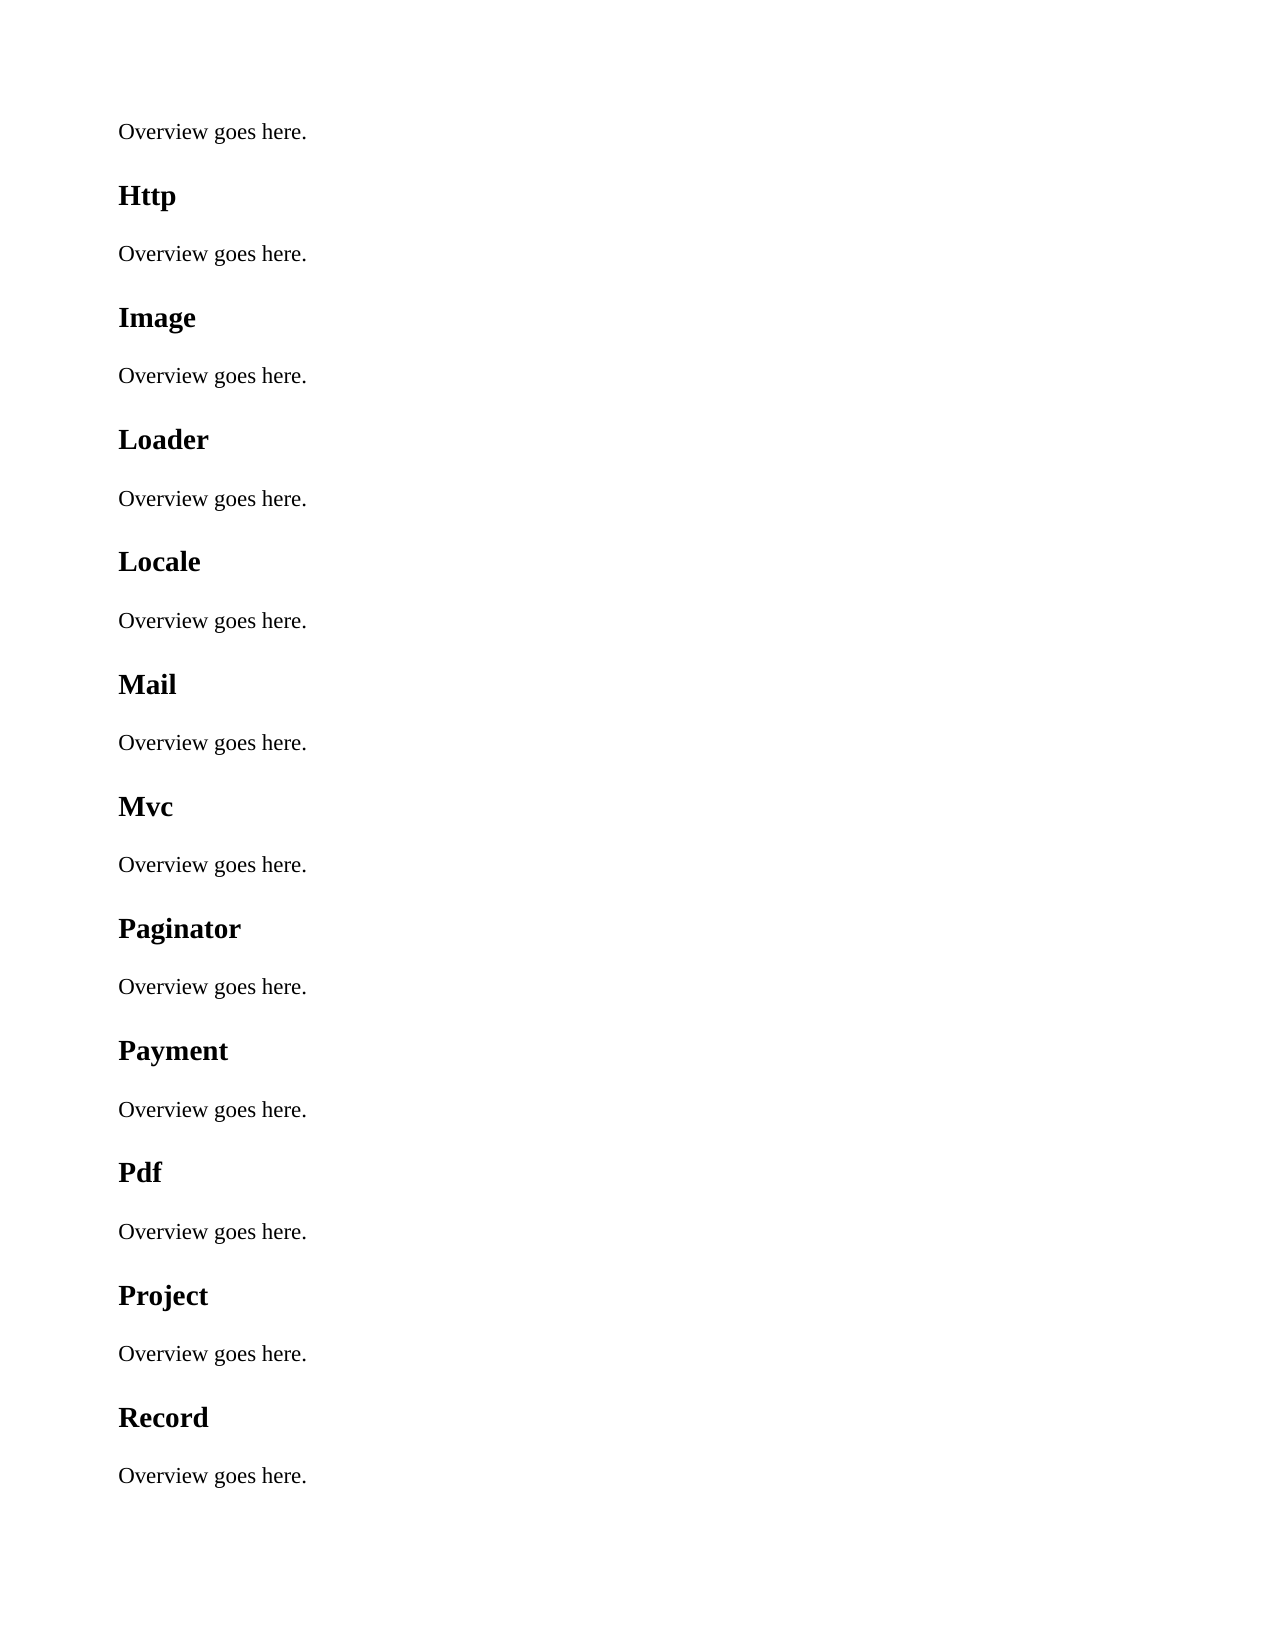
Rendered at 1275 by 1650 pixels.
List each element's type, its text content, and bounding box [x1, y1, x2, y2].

text Overview goes here. [118, 729, 1157, 755]
text Mail [118, 667, 1157, 700]
text Overview goes here. [118, 851, 1157, 878]
text Overview goes here. [118, 607, 1157, 633]
text Overview goes here. [118, 1462, 1157, 1488]
text Project [118, 1278, 1157, 1311]
text Overview goes here. [118, 118, 1157, 144]
text Overview goes here. [118, 240, 1157, 267]
text Mvc [118, 789, 1157, 822]
text Http [118, 178, 1157, 212]
text Overview goes here. [118, 973, 1157, 1000]
text Pdf [118, 1156, 1157, 1189]
text Paginator [118, 911, 1157, 945]
text Locale [118, 544, 1157, 578]
text Record [118, 1400, 1157, 1433]
text Overview goes here. [118, 1096, 1157, 1122]
text Payment [118, 1033, 1157, 1067]
text Overview goes here. [118, 362, 1157, 389]
text Overview goes here. [118, 1340, 1157, 1366]
text Overview goes here. [118, 1218, 1157, 1244]
text Loader [118, 422, 1157, 456]
text Overview goes here. [118, 485, 1157, 511]
text Image [118, 300, 1157, 334]
